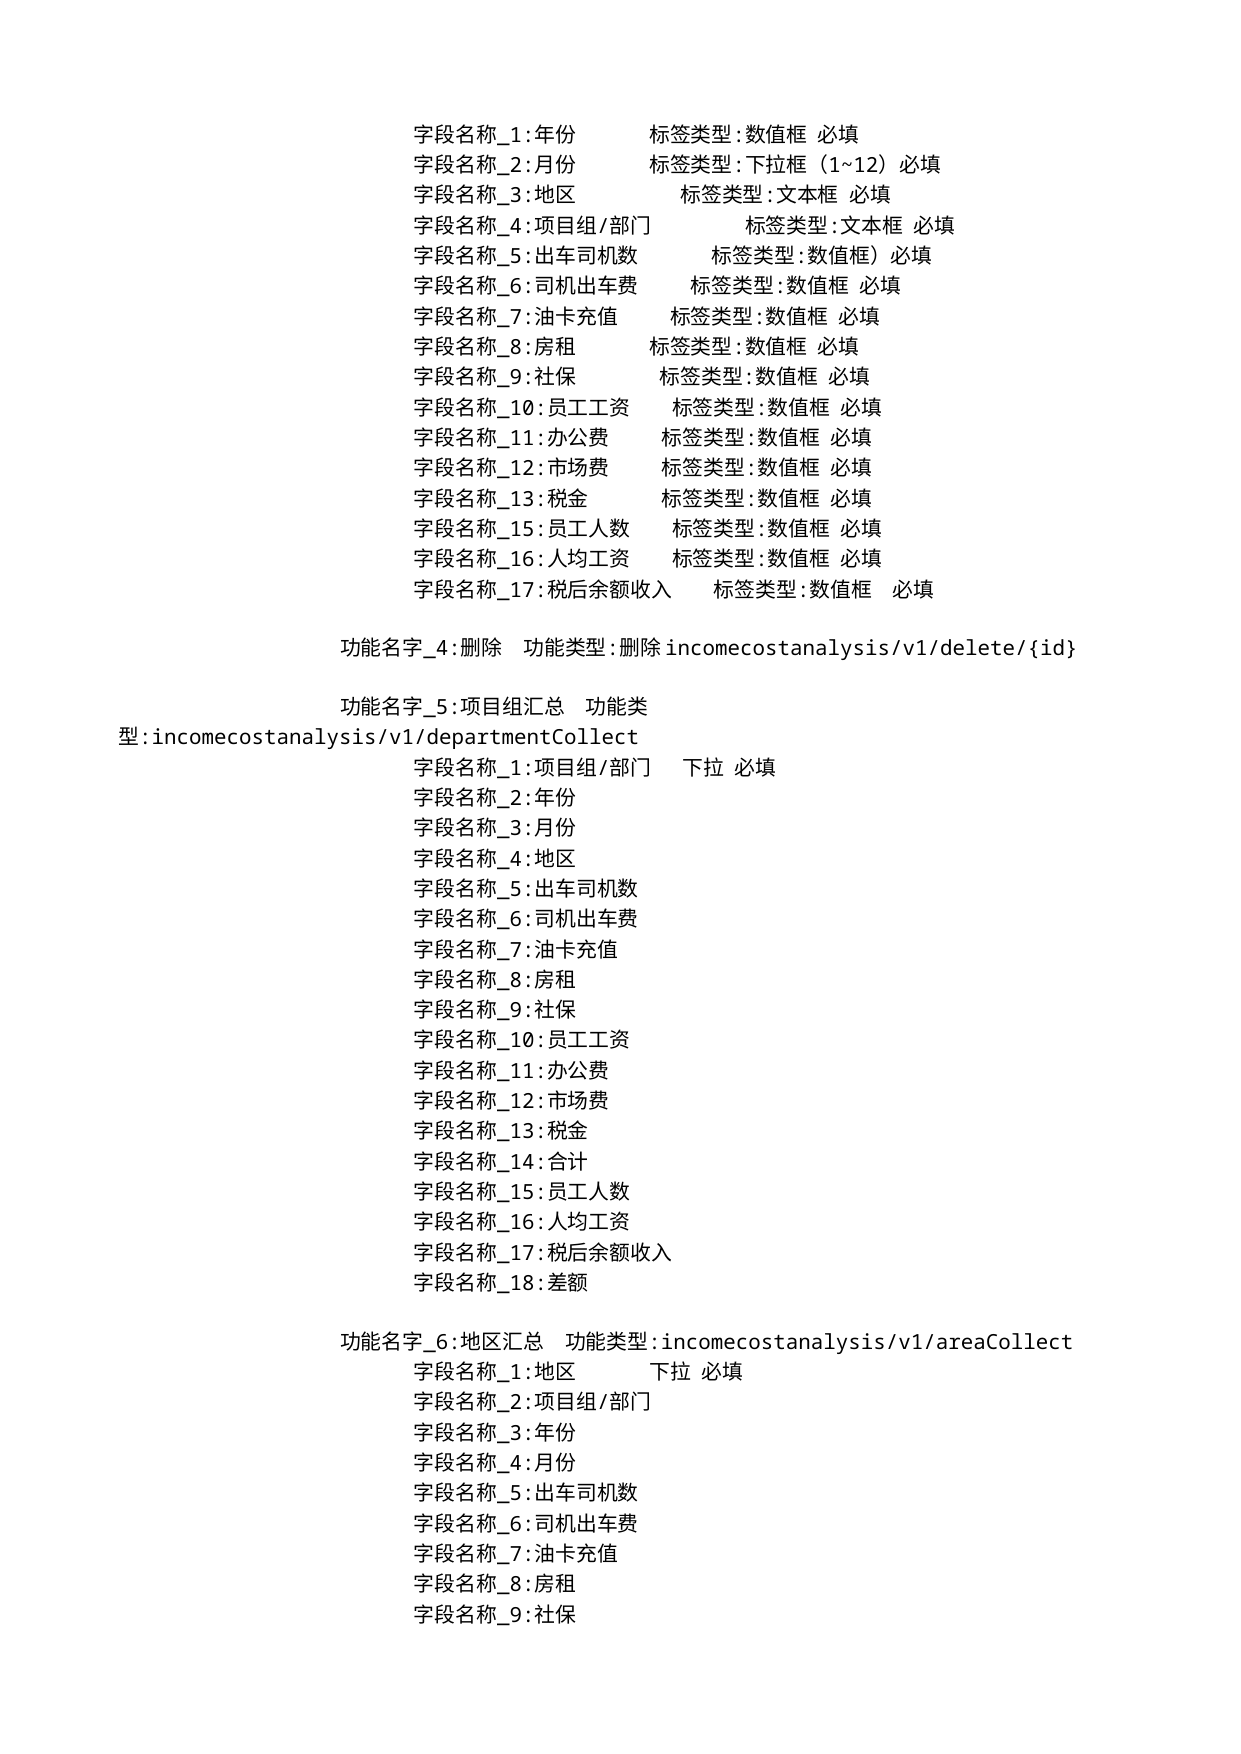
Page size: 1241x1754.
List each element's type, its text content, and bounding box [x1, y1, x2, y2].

text 字段名称_5:出车司机数 [118, 872, 1122, 902]
text 字段名称_5:出车司机数 [118, 1477, 1122, 1507]
text 字段名称_7:油卡充值 [118, 933, 1122, 963]
text 字段名称_10:员工工资 [118, 1024, 1122, 1054]
text 字段名称_16:人均工资 [118, 1206, 1122, 1236]
text 字段名称_18:差额 [118, 1266, 1122, 1297]
text 字段名称_1:年份 标签类型:数值框 必填 [118, 118, 1122, 148]
text 字段名称_10:员工工资 标签类型:数值框 必填 [118, 391, 1122, 421]
text 字段名称_12:市场费 [118, 1084, 1122, 1115]
text 字段名称_8:房租 [118, 1567, 1122, 1598]
text 字段名称_2:月份 标签类型:下拉框（1~12）必填 [118, 148, 1122, 179]
text 字段名称_9:社保 [118, 1598, 1122, 1628]
text 字段名称_2:年份 [118, 781, 1122, 812]
text 功能名字_4:删除 功能类型:删除incomecostanalysis/v1/delete/{id} [118, 632, 1122, 662]
text 功能名字_6:地区汇总 功能类型:incomecostanalysis/v1/areaCollect [118, 1325, 1122, 1355]
text 字段名称_6:司机出车费 [118, 1507, 1122, 1537]
text 字段名称_14:合计 [118, 1145, 1122, 1175]
text 字段名称_17:税后余额收入 标签类型:数值框 必填 [118, 573, 1122, 603]
text 字段名称_4:地区 [118, 842, 1122, 872]
text 字段名称_9:社保 标签类型:数值框 必填 [118, 361, 1122, 391]
text 字段名称_4:项目组/部门 标签类型:文本框 必填 [118, 209, 1122, 239]
text 字段名称_3:地区 标签类型:文本框 必填 [118, 179, 1122, 209]
text 字段名称_13:税金 标签类型:数值框 必填 [118, 482, 1122, 512]
text 字段名称_17:税后余额收入 [118, 1236, 1122, 1266]
text 字段名称_11:办公费 标签类型:数值框 必填 [118, 421, 1122, 452]
text 字段名称_15:员工人数 标签类型:数值框 必填 [118, 512, 1122, 542]
text 字段名称_8:房租 标签类型:数值框 必填 [118, 330, 1122, 361]
text 字段名称_3:月份 [118, 812, 1122, 842]
text 字段名称_13:税金 [118, 1115, 1122, 1145]
text 字段名称_5:出车司机数 标签类型:数值框）必填 [118, 239, 1122, 270]
text 字段名称_1:地区 下拉 必填 [118, 1355, 1122, 1386]
text 字段名称_4:月份 [118, 1446, 1122, 1477]
text 字段名称_7:油卡充值 标签类型:数值框 必填 [118, 300, 1122, 330]
text 字段名称_16:人均工资 标签类型:数值框 必填 [118, 542, 1122, 573]
text 字段名称_6:司机出车费 [118, 902, 1122, 933]
text 字段名称_3:年份 [118, 1416, 1122, 1446]
text 功能名字_5:项目组汇总 功能类型:incomecostanalysis/v1/departmentCollect [118, 690, 1122, 751]
text 字段名称_15:员工人数 [118, 1175, 1122, 1206]
text 字段名称_2:项目组/部门 [118, 1386, 1122, 1416]
text 字段名称_7:油卡充值 [118, 1537, 1122, 1567]
text 字段名称_11:办公费 [118, 1054, 1122, 1084]
text 字段名称_6:司机出车费 标签类型:数值框 必填 [118, 270, 1122, 300]
text 字段名称_1:项目组/部门 下拉 必填 [118, 751, 1122, 781]
text 字段名称_12:市场费 标签类型:数值框 必填 [118, 452, 1122, 482]
text 字段名称_8:房租 [118, 963, 1122, 993]
text 字段名称_9:社保 [118, 993, 1122, 1024]
